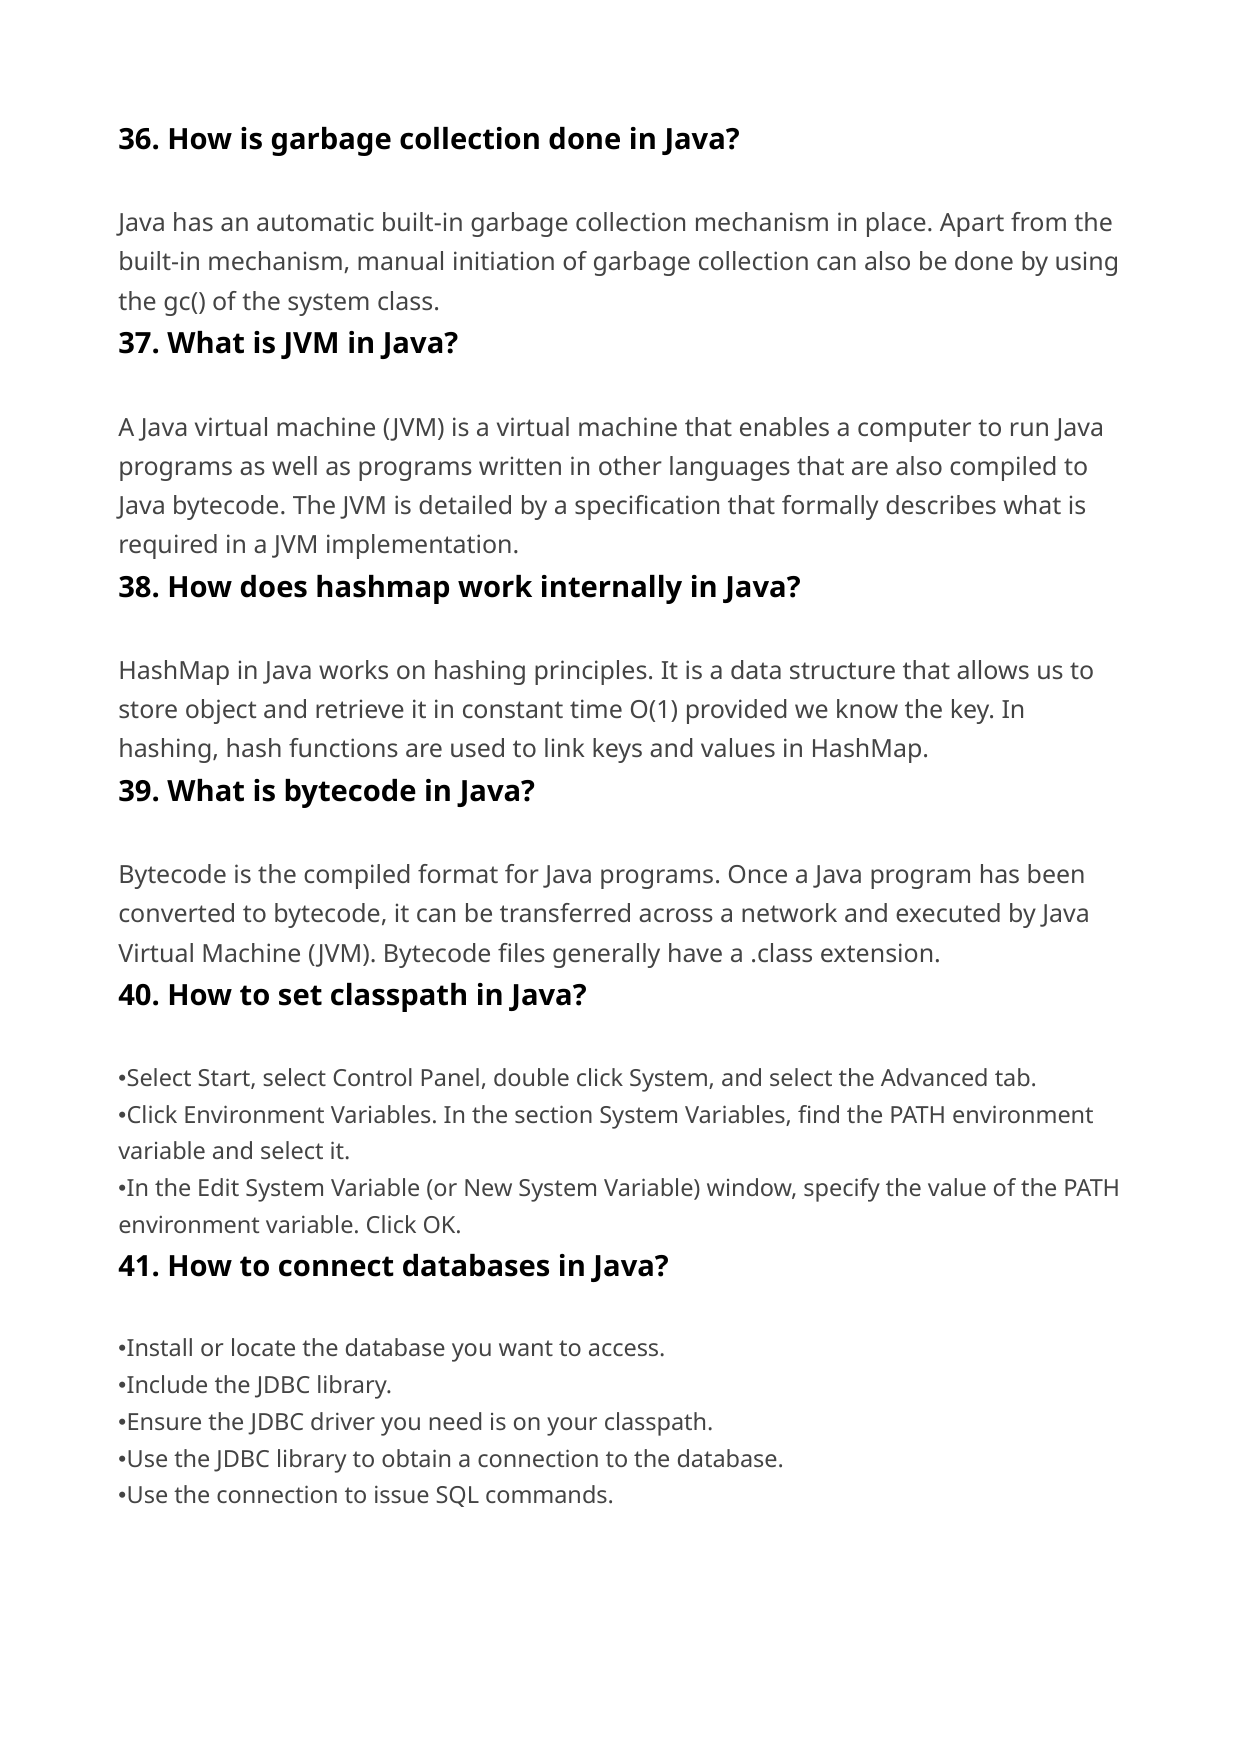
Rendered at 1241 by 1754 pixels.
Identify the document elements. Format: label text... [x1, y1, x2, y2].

list Use the connection to issue SQL commands. [118, 1479, 1122, 1511]
list In the Edit System Variable (or New System Variable) window, specify the value of the PATH environment variable. Click OK. [118, 1171, 1122, 1240]
list Install or locate the database you want to access. [118, 1332, 1122, 1364]
subtitle 39. What is bytecode in Java? [118, 770, 1122, 810]
subtitle 37. What is JVM in Java? [118, 322, 1122, 362]
list Select Start, select Control Panel, double click System, and select the Advanced tab. [118, 1061, 1122, 1093]
text Bytecode is the compiled format for Java programs. Once a Java program has been converted to bytecode, it can be transferred across a network and executed by Java Virtual Machine (JVM). Bytecode files generally have a .class extension. [118, 857, 1122, 969]
list Ensure the JDBC driver you need is on your classpath. [118, 1405, 1122, 1437]
text Java has an automatic built-in garbage collection mechanism in place. Apart from the built-in mechanism, manual initiation of garbage collection can also be done by using the gc() of the system class. [118, 205, 1122, 317]
subtitle 41. How to connect databases in Java? [118, 1245, 1122, 1285]
list Include the JDBC library. [118, 1368, 1122, 1401]
subtitle 38. How does hashmap work internally in Java? [118, 566, 1122, 606]
text A Java virtual machine (JVM) is a virtual machine that enables a computer to run Java programs as well as programs written in other languages that are also compiled to Java bytecode. The JVM is detailed by a specification that formally describes what is required in a JVM implementation. [118, 409, 1122, 561]
list Use the JDBC library to obtain a connection to the database. [118, 1442, 1122, 1474]
text HashMap in Java works on hashing principles. It is a data structure that allows us to store object and retrieve it in constant time O(1) provided we know the key. In hashing, hash functions are used to link keys and values in HashMap. [118, 653, 1122, 765]
subtitle 36. How is garbage collection done in Java? [118, 118, 1122, 158]
list Click Environment Variables. In the section System Variables, find the PATH environment variable and select it. [118, 1098, 1122, 1167]
subtitle 40. How to set classpath in Java? [118, 974, 1122, 1014]
